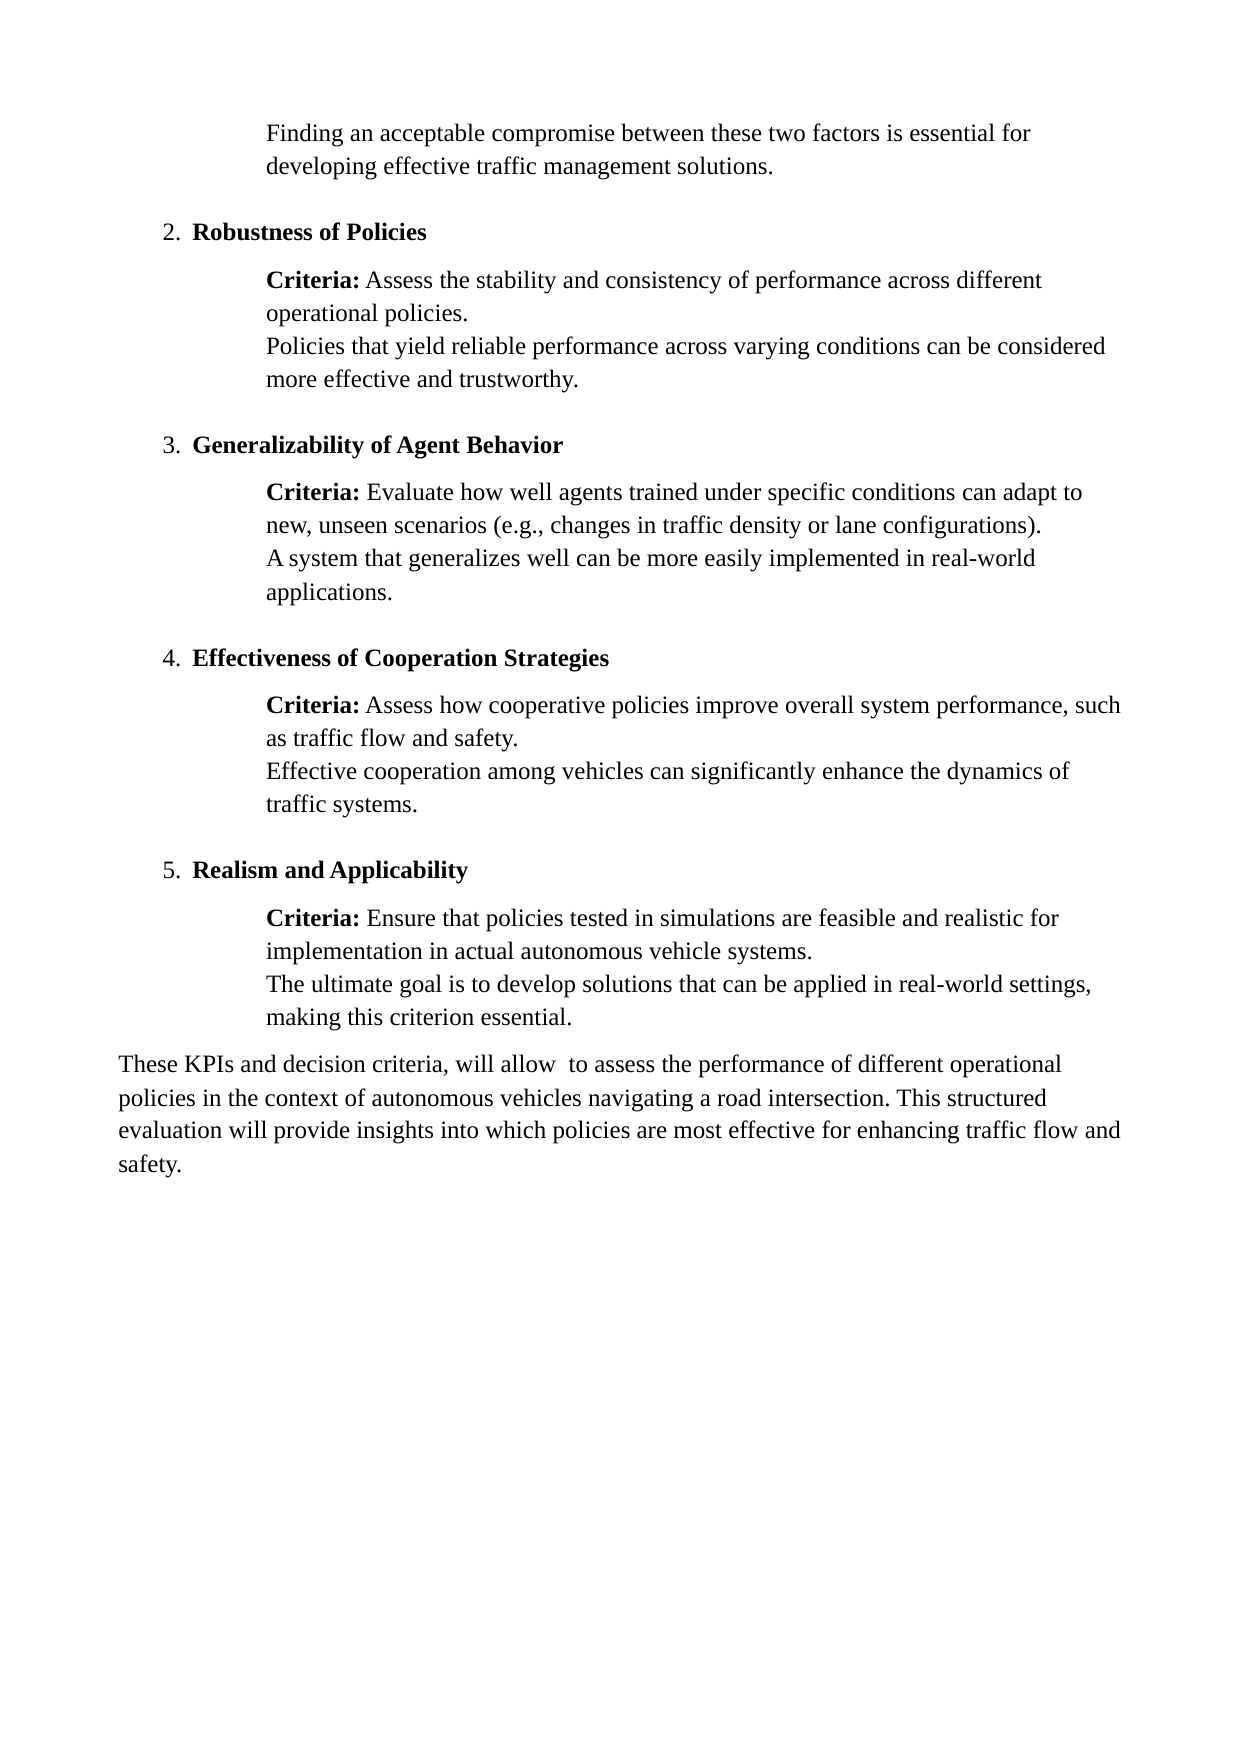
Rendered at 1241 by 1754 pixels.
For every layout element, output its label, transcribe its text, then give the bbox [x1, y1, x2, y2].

list A system that generalizes well can be more easily implemented in real-world applications. [236, 543, 1122, 605]
list Criteria: Evaluate how well agents trained under specific conditions can adapt to new, unseen scenarios (e.g., changes in traffic density or lane configurations). [236, 477, 1122, 539]
list Policies that yield reliable performance across varying conditions can be considered more effective and trustworthy. [236, 331, 1122, 393]
list Robustness of Policies [162, 217, 1122, 246]
list Criteria: Ensure that policies tested in simulations are feasible and realistic for implementation in actual autonomous vehicle systems. [236, 903, 1122, 965]
list Generalizability of Agent Behavior [162, 430, 1122, 459]
list Finding an acceptable compromise between these two factors is essential for developing effective traffic management solutions. [236, 118, 1122, 180]
text These KPIs and decision criteria, will allow to assess the performance of different operational policies in the context of autonomous vehicles navigating a road intersection. This structured evaluation will provide insights into which policies are most effective for enhancing traffic flow and safety. [118, 1049, 1122, 1177]
list Criteria: Assess how cooperative policies improve overall system performance, such as traffic flow and safety. [236, 690, 1122, 752]
list Criteria: Assess the stability and consistency of performance across different operational policies. [236, 265, 1122, 327]
list The ultimate goal is to develop solutions that can be applied in real-world settings, making this criterion essential. [236, 969, 1122, 1031]
list Realism and Applicability [162, 855, 1122, 884]
list Effectiveness of Cooperation Strategies [162, 643, 1122, 671]
list Effective cooperation among vehicles can significantly enhance the dynamics of traffic systems. [236, 756, 1122, 818]
